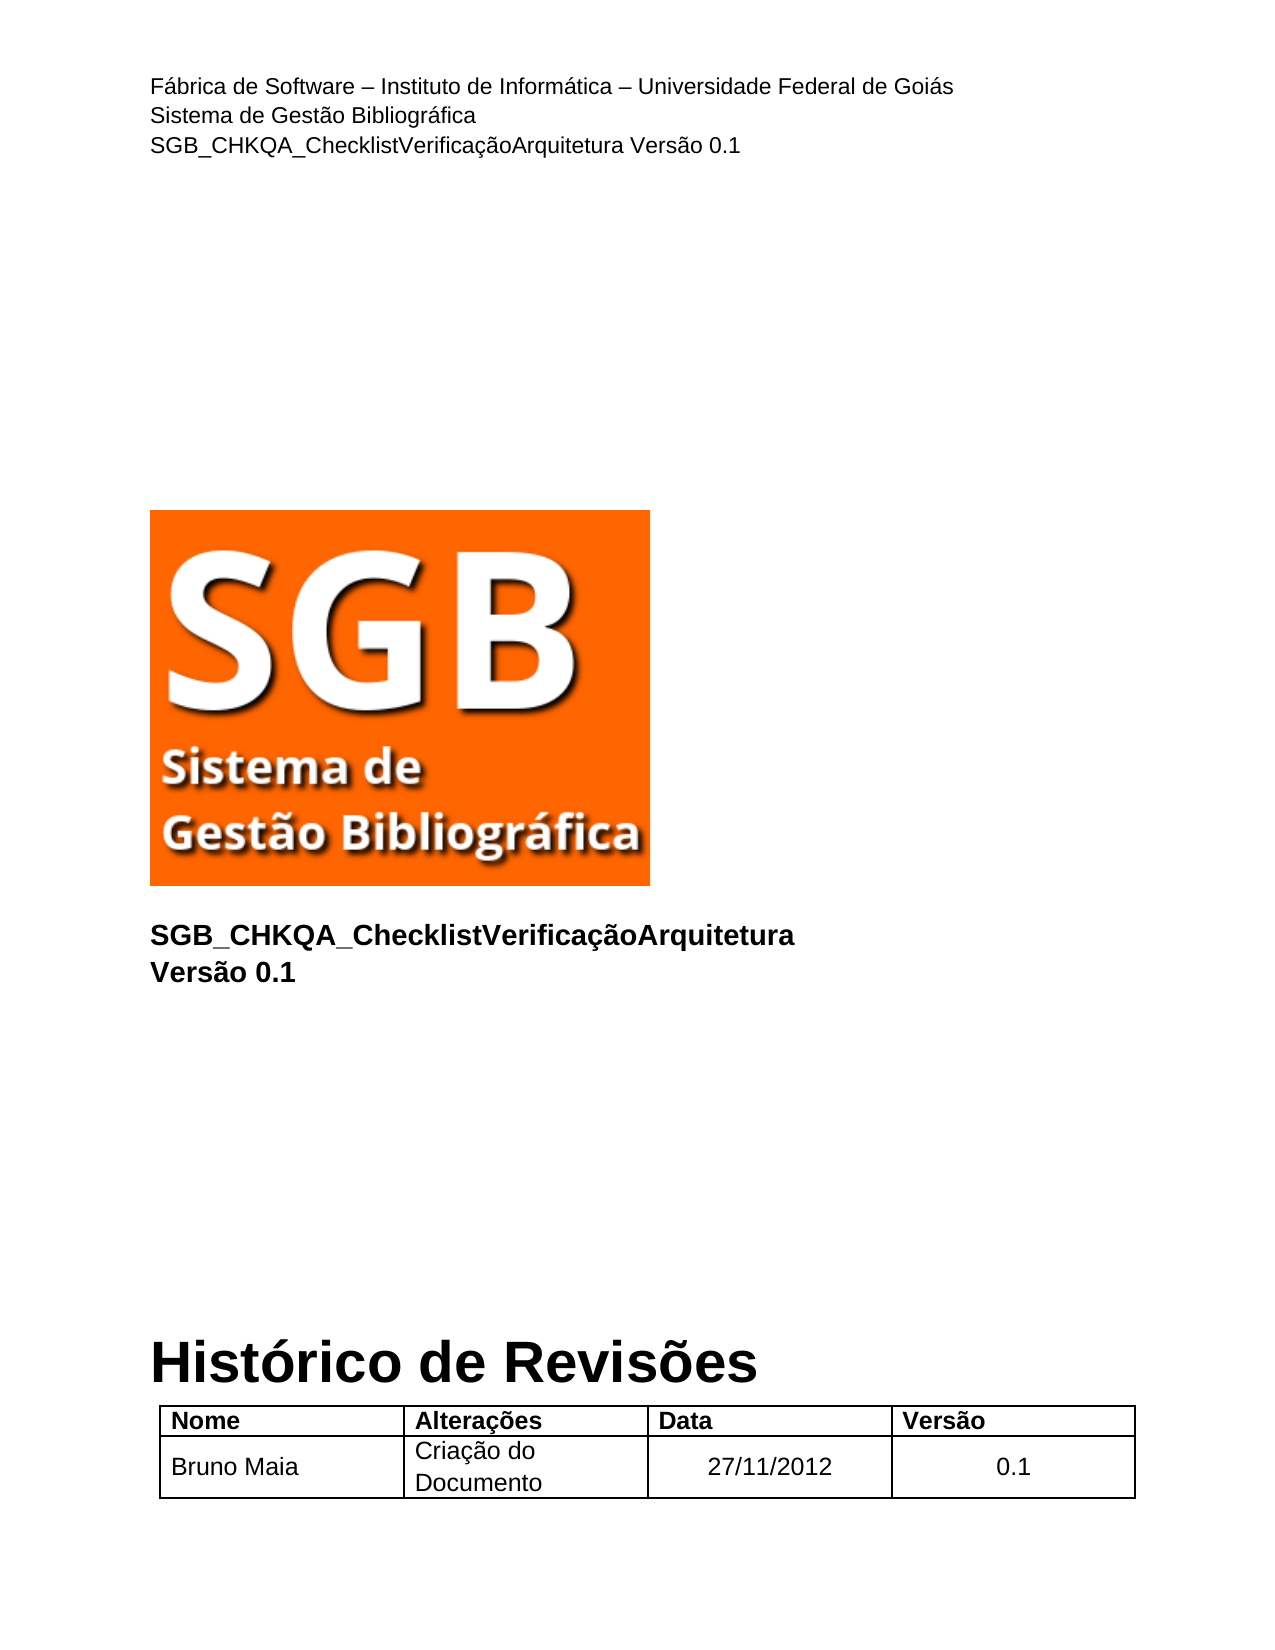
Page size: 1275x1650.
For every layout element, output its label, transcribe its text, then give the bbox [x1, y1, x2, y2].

text SGB_CHKQA_ChecklistVerificaçãoArquitetura [150, 919, 1125, 951]
table_header Data [649, 1407, 891, 1435]
table_cell Criação do Documento [405, 1437, 647, 1497]
text Versão 0.1 [150, 956, 1125, 989]
table_cell 27/11/2012 [649, 1437, 891, 1497]
table_cell Bruno Maia [161, 1437, 403, 1497]
text Histórico de Revisões [150, 1330, 1125, 1395]
table_header Alterações [405, 1407, 647, 1435]
table_header Versão [893, 1407, 1134, 1435]
table_header Nome [161, 1407, 403, 1435]
picture [150, 510, 650, 886]
table_cell 0.1 [893, 1437, 1134, 1497]
